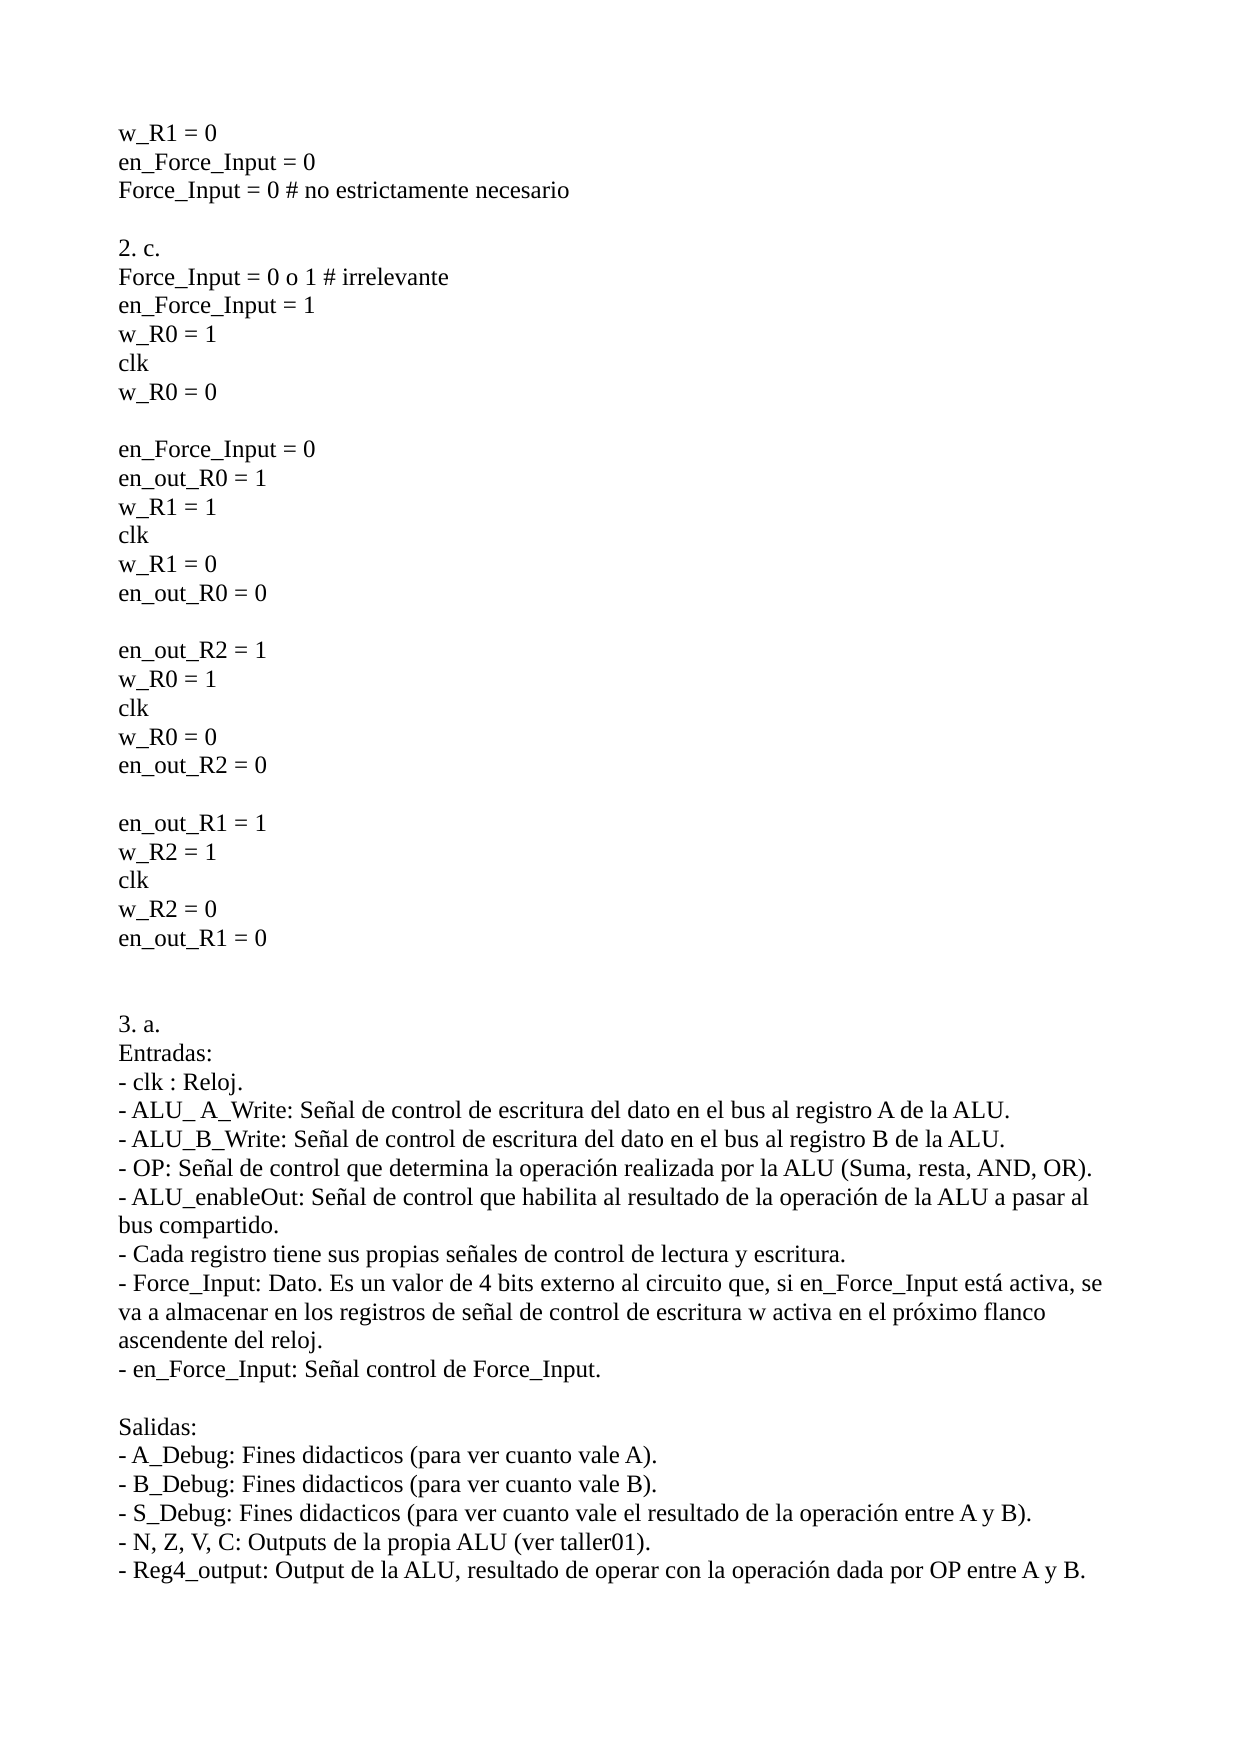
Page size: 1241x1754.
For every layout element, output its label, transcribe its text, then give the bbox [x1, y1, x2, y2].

text w_R0 = 0 [118, 377, 1122, 406]
text - clk : Reloj. [118, 1067, 1122, 1096]
text en_out_R0 = 1 [118, 463, 1122, 492]
text Force_Input = 0 o 1 # irrelevante [118, 262, 1122, 291]
text en_Force_Input = 1 [118, 291, 1122, 319]
text en_Force_Input = 0 [118, 147, 1122, 176]
text w_R0 = 1 [118, 664, 1122, 693]
text w_R1 = 0 [118, 118, 1122, 147]
text clk [118, 866, 1122, 894]
text - N, Z, V, C: Outputs de la propia ALU (ver taller01). [118, 1527, 1122, 1556]
text w_R2 = 0 [118, 894, 1122, 923]
text - OP: Señal de control que determina la operación realizada por la ALU (Suma, resta, AND, OR). [118, 1153, 1122, 1182]
text clk [118, 348, 1122, 377]
text - Force_Input: Dato. Es un valor de 4 bits externo al circuito que, si en_Force_Input está activa, se va a almacenar en los registros de señal de control de escritura w activa en el próximo flanco ascendente del reloj. [118, 1268, 1122, 1354]
text - ALU_B_Write: Señal de control de escritura del dato en el bus al registro B de la ALU. [118, 1124, 1122, 1153]
text en_out_R1 = 0 [118, 923, 1122, 952]
text 2. c. [118, 233, 1122, 262]
text clk [118, 693, 1122, 722]
text - ALU_enableOut: Señal de control que habilita al resultado de la operación de la ALU a pasar al bus compartido. [118, 1182, 1122, 1239]
text - A_Debug: Fines didacticos (para ver cuanto vale A). [118, 1441, 1122, 1469]
text - Cada registro tiene sus propias señales de control de lectura y escritura. [118, 1239, 1122, 1268]
text Salidas: [118, 1412, 1122, 1441]
text 3. a. [118, 1009, 1122, 1038]
text en_Force_Input = 0 [118, 434, 1122, 463]
text en_out_R0 = 0 [118, 578, 1122, 607]
text w_R2 = 1 [118, 837, 1122, 866]
text w_R0 = 0 [118, 722, 1122, 751]
text - Reg4_output: Output de la ALU, resultado de operar con la operación dada por OP entre A y B. [118, 1556, 1122, 1584]
text - S_Debug: Fines didacticos (para ver cuanto vale el resultado de la operación entre A y B). [118, 1498, 1122, 1527]
text w_R1 = 0 [118, 549, 1122, 578]
text - ALU_ A_Write: Señal de control de escritura del dato en el bus al registro A de la ALU. [118, 1096, 1122, 1124]
text Entradas: [118, 1038, 1122, 1067]
text en_out_R2 = 1 [118, 636, 1122, 664]
text en_out_R2 = 0 [118, 751, 1122, 779]
text clk [118, 521, 1122, 549]
text Force_Input = 0 # no estrictamente necesario [118, 176, 1122, 204]
text en_out_R1 = 1 [118, 808, 1122, 837]
text w_R1 = 1 [118, 492, 1122, 521]
text w_R0 = 1 [118, 319, 1122, 348]
text - en_Force_Input: Señal control de Force_Input. [118, 1354, 1122, 1383]
text - B_Debug: Fines didacticos (para ver cuanto vale B). [118, 1469, 1122, 1498]
